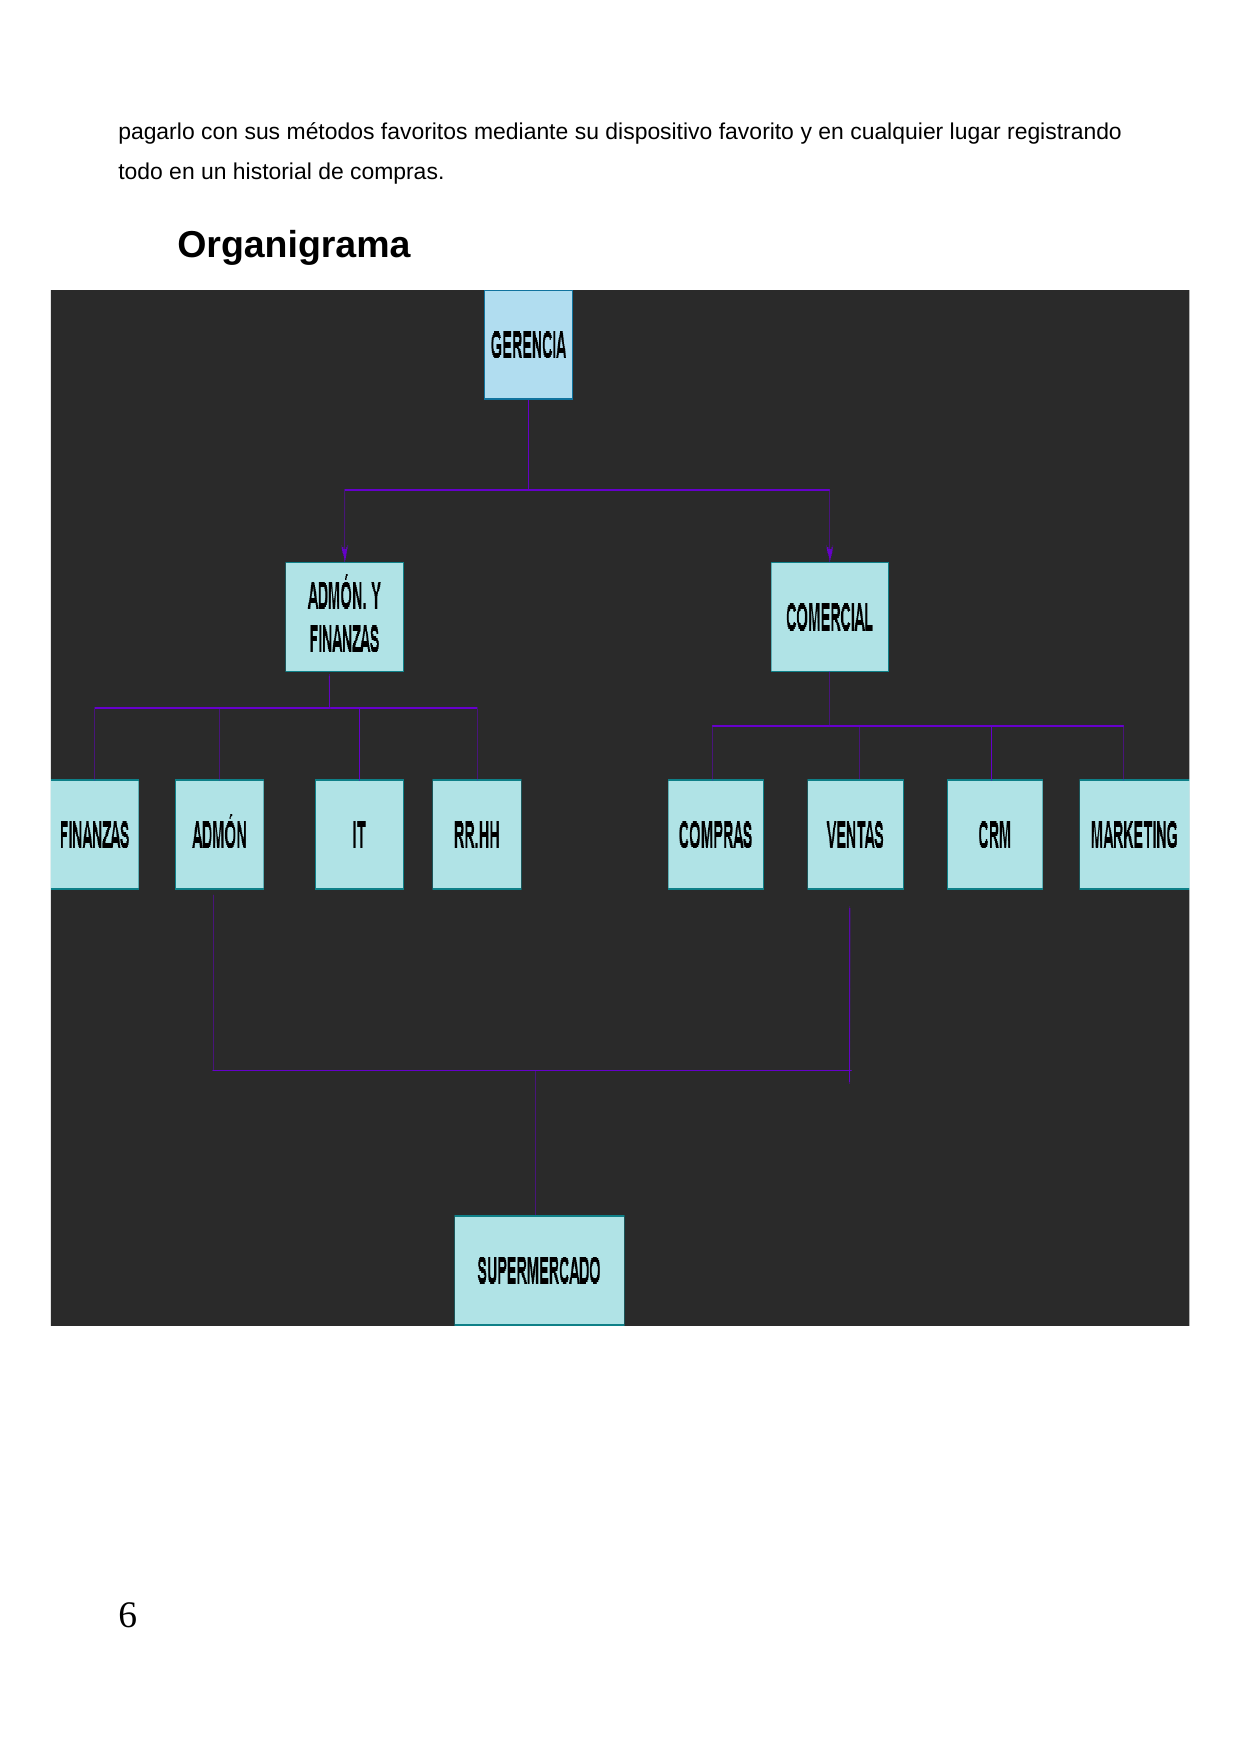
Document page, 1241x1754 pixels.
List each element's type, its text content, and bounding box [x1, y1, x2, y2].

text pagarlo con sus métodos favoritos mediante su dispositivo favorito y en cualquier lugar registrando todo en un historial de compras. [118, 118, 1122, 184]
subtitle Organigrama [118, 222, 1122, 265]
picture [50, 290, 1190, 1326]
